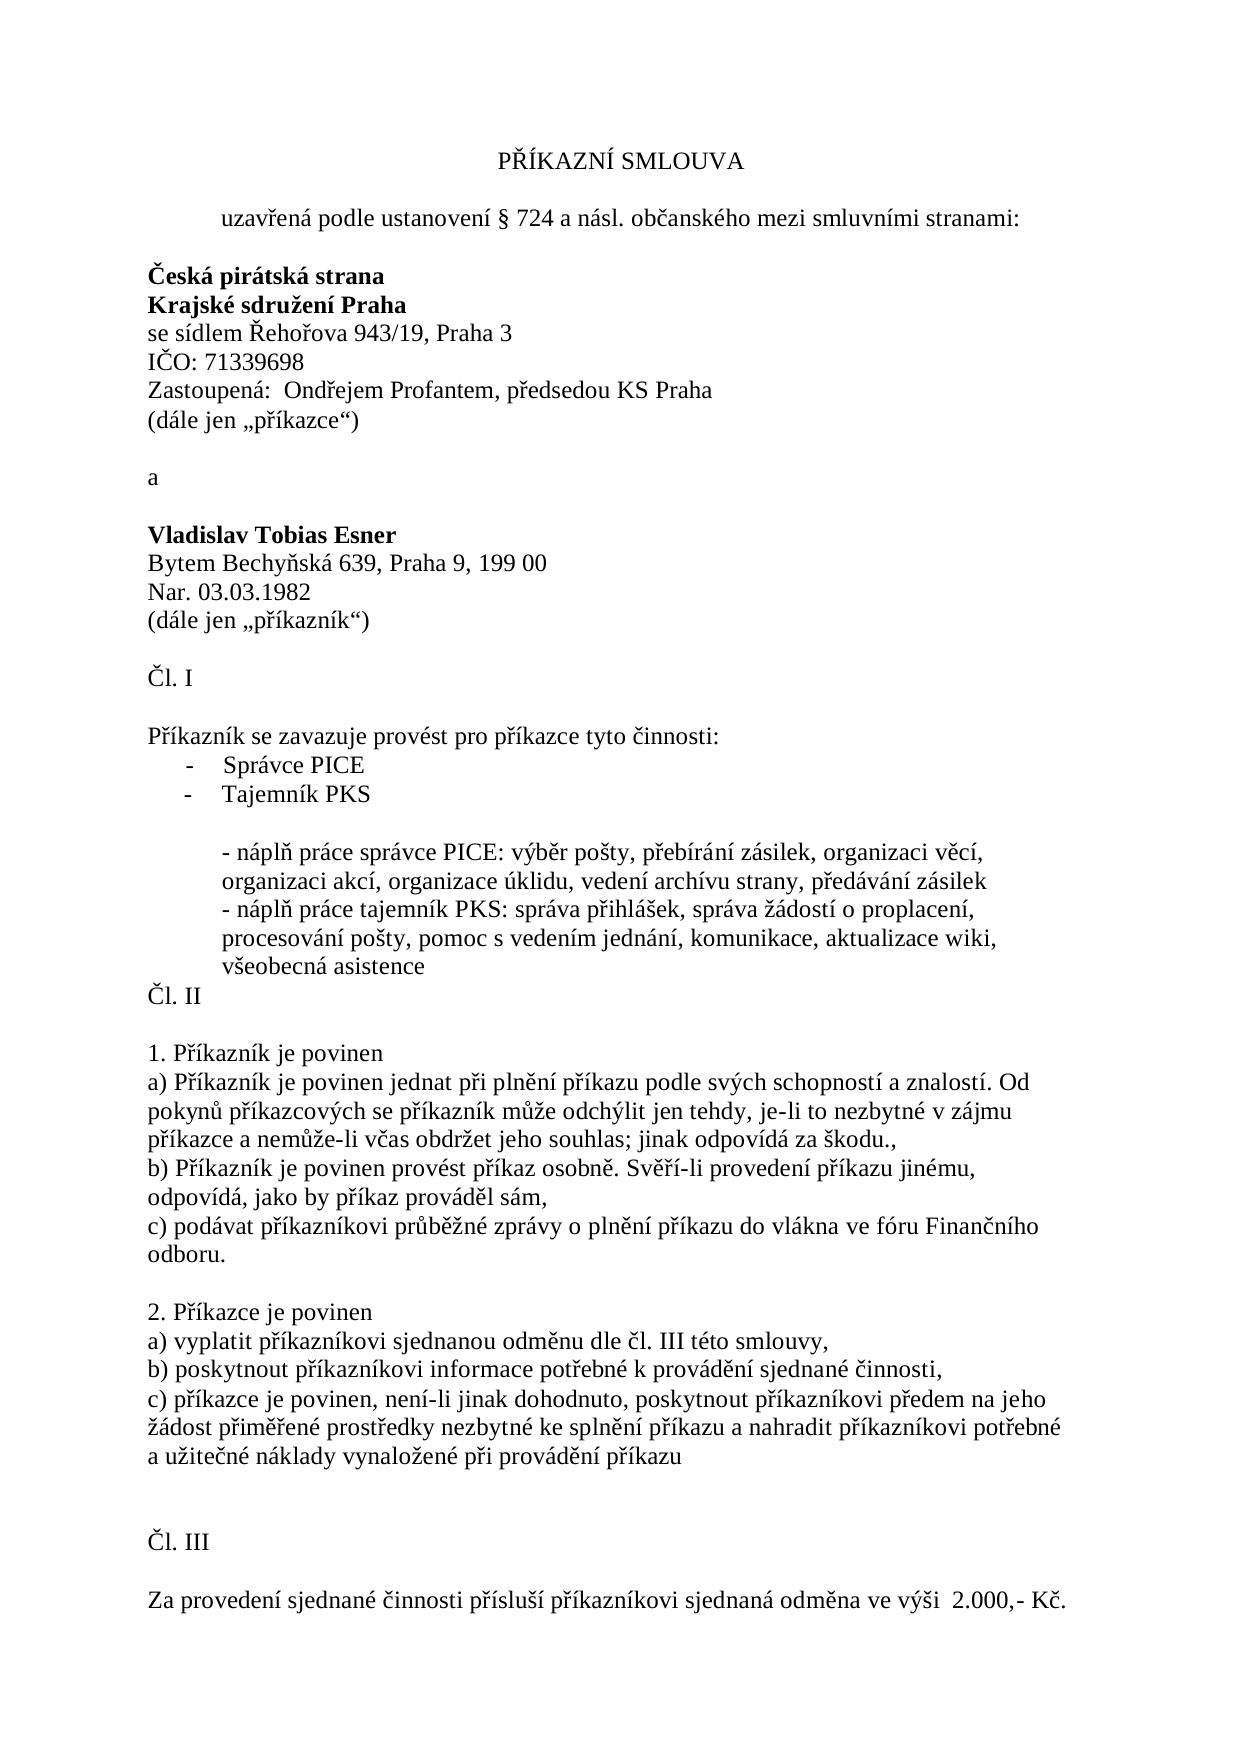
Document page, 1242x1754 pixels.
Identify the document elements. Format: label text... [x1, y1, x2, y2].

text a) vyplatit příkazníkovi sjednanou odměnu dle čl. III této smlouvy, [147, 1326, 1102, 1355]
text - náplň práce tajemník PKS: správa přihlášek, správa žádostí o proplacení, [222, 894, 1102, 923]
text (dále jen „příkazce“) [147, 405, 1102, 433]
text Vladislav Tobias Esner [147, 520, 1102, 549]
text Čl. I [147, 663, 1102, 692]
text Čl. III [147, 1527, 1102, 1556]
text procesování pošty, pomoc s vedením jednání, komunikace, aktualizace wiki, [222, 923, 1102, 952]
text pokynů příkazcových se příkazník může odchýlit jen tehdy, je-li to nezbytné v zájmu příkazce a nemůže-li včas obdržet jeho souhlas; jinak odpovídá za škodu., [147, 1097, 1094, 1154]
text všeobecná asistence [222, 952, 1102, 980]
text c) příkazce je povinen, není-li jinak dohodnuto, poskytnout příkazníkovi předem na jeho žádost přiměřené prostředky nezbytné ke splnění příkazu a nahradit příkazníkovi potřebné a užitečné náklady vynaložené při provádění příkazu [147, 1384, 1072, 1470]
text a) Příkazník je povinen jednat při plnění příkazu podle svých schopností a znalostí. Od [147, 1067, 1102, 1096]
text Nar. 03.03.1982 [147, 577, 1102, 606]
text PŘÍKAZNÍ SMLOUVA [494, 146, 747, 174]
text - náplň práce správce PICE: výběr pošty, přebírání zásilek, organizaci věcí, organizaci akcí, organizace úklidu, vedení archívu strany, předávání zásilek [222, 837, 1088, 894]
text IČO: 71339698 [147, 347, 1102, 376]
text Bytem Bechyňská 639, Praha 9, 199 00 [147, 549, 1102, 577]
text (dále jen „příkazník“) [147, 606, 1102, 634]
text 1. Příkazník je povinen [147, 1038, 1102, 1067]
text b) Příkazník je povinen provést příkaz osobně. Svěří-li provedení příkazu jinému, odpovídá, jako by příkaz prováděl sám, [147, 1154, 1075, 1211]
text - Správce PICE [181, 750, 369, 778]
text c) podávat příkazníkovi průběžné zprávy o plnění příkazu do vlákna ve fóru Finančního [147, 1211, 1102, 1240]
text b) poskytnout příkazníkovi informace potřebné k provádění sjednané činnosti, [147, 1355, 1102, 1383]
text Zastoupená: Ondřejem Profantem, předsedou KS Praha [147, 376, 1102, 404]
text - Tajemník PKS [181, 778, 373, 807]
text Příkazník se zavazuje provést pro příkazce tyto činnosti: [147, 721, 1102, 749]
text Za provedení sjednané činnosti přísluší příkazníkovi sjednaná odměna ve výši 2.000,- Kč. [147, 1585, 1102, 1613]
text Krajské sdružení Praha [147, 290, 1102, 319]
text odboru. [147, 1240, 1102, 1268]
text Čl. II [147, 981, 206, 1009]
text a [147, 462, 1102, 491]
text 2. Příkazce je povinen [147, 1297, 1102, 1326]
text uzavřená podle ustanovení § 724 a násl. občanského mezi smluvními stranami: [220, 203, 1020, 232]
text Česká pirátská strana [147, 261, 1102, 290]
text se sídlem Řehořova 943/19, Praha 3 [147, 319, 1102, 347]
